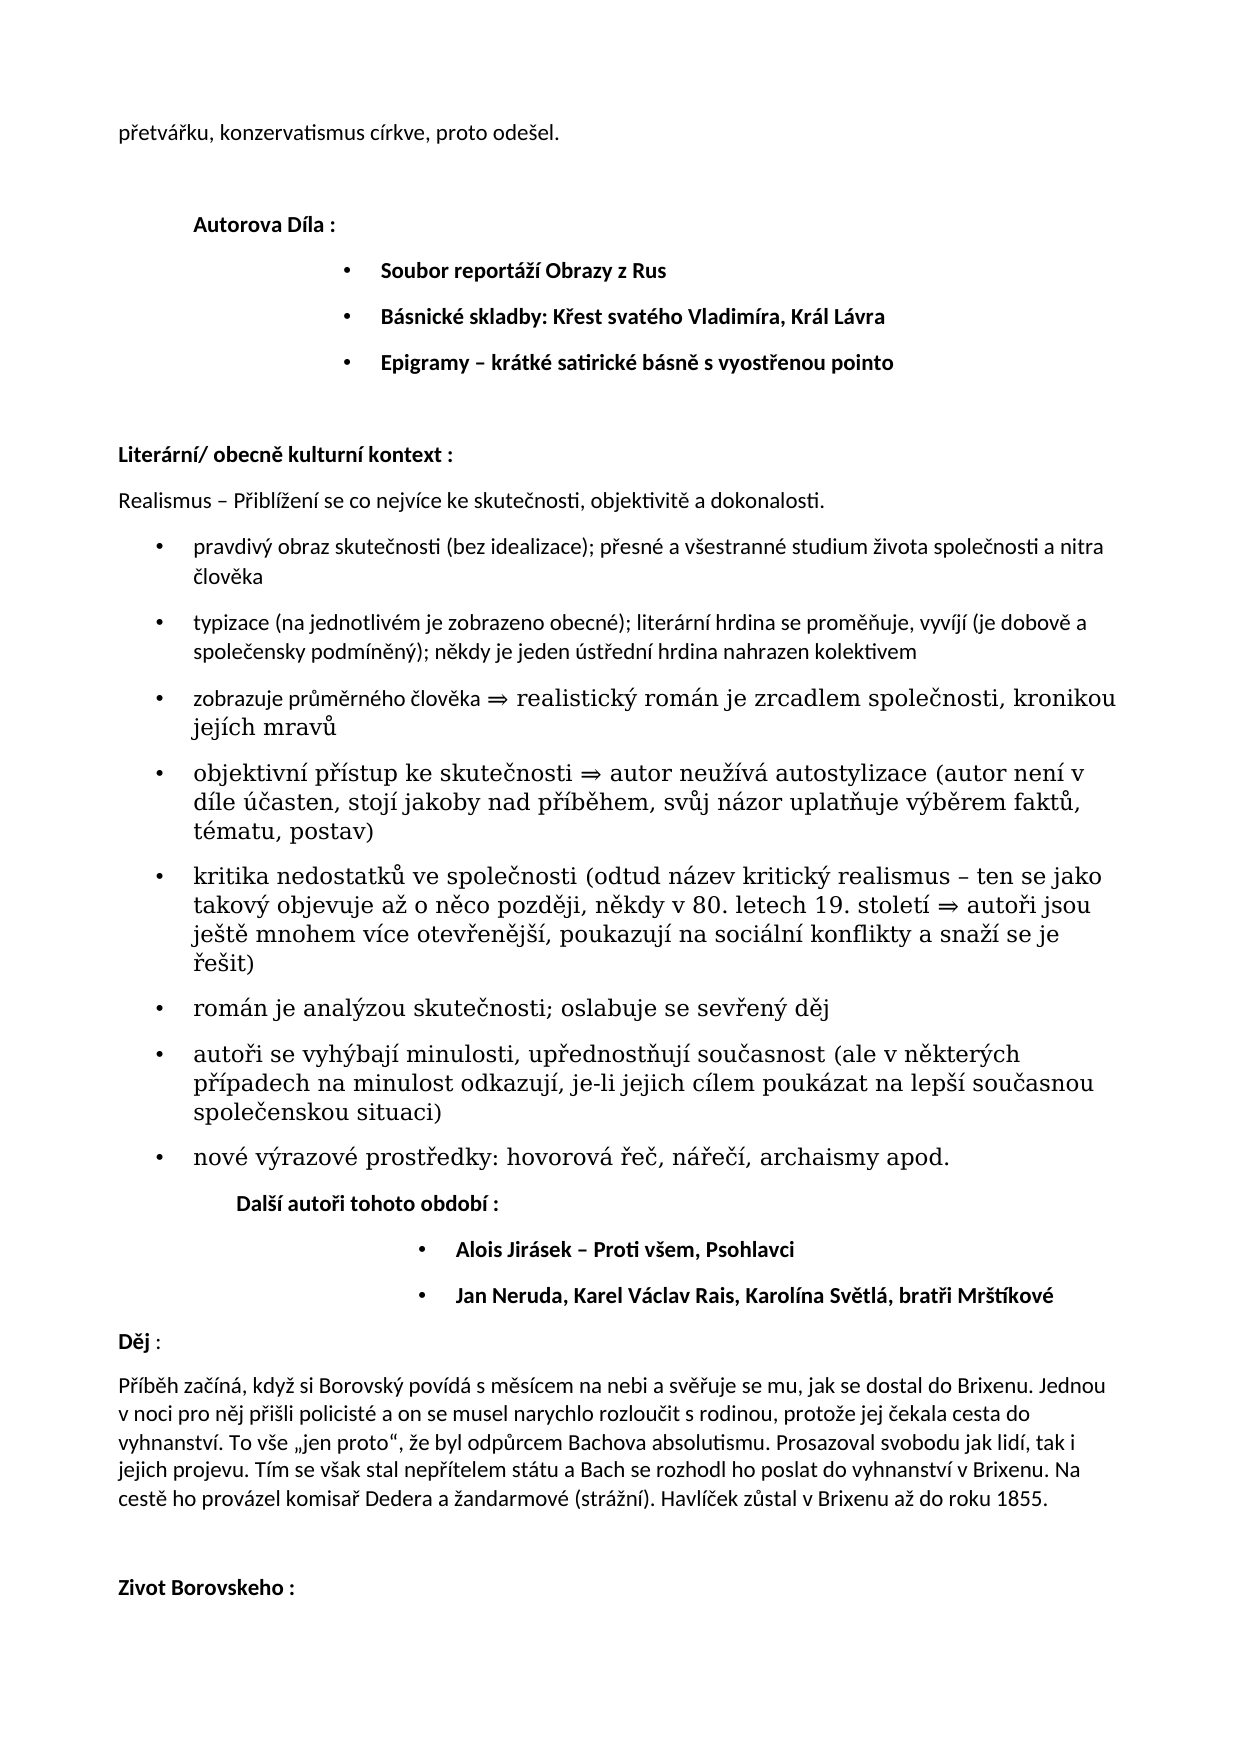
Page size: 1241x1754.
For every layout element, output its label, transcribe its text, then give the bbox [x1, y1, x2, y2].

list objektivní přístup ke skutečnosti ⇒ autor neužívá autostylizace (autor není v díle účasten, stojí jakoby nad příběhem, svůj názor uplatňuje výběrem faktů, tématu, postav) [156, 759, 1122, 844]
list Epigramy – krátké satirické básně s vyostřenou pointo [343, 348, 1122, 376]
list zobrazuje průměrného člověka ⇒ realistický román je zrcadlem společnosti, kronikou jejích mravů [156, 683, 1122, 741]
text Realismus – Přiblížení se co nejvíce ke skutečnosti, objektivitě a dokonalosti. [118, 486, 1122, 514]
text Děj : [118, 1327, 1122, 1355]
list pravdivý obraz skutečnosti (bez idealizace); přesné a všestranné studium života společnosti a nitra člověka [156, 532, 1122, 590]
text Literární/ obecně kulturní kontext : [118, 440, 1122, 468]
text Zivot Borovskeho : [118, 1573, 1122, 1601]
list nové výrazové prostředky: hovorová řeč, nářečí, archaismy apod. [156, 1143, 1122, 1171]
list Soubor reportáží Obrazy z Rus [343, 256, 1122, 284]
list Alois Jirásek – Proti všem, Psohlavci [418, 1235, 1122, 1263]
list typizace (na jednotlivém je zobrazeno obecné); literární hrdina se proměňuje, vyvíjí (je dobově a společensky podmíněný); někdy je jeden ústřední hrdina nahrazen kolektivem [156, 608, 1122, 665]
text Další autoři tohoto období : [118, 1189, 1122, 1217]
text Příběh začíná, když si Borovský povídá s měsícem na nebi a svěřuje se mu, jak se dostal do Brixenu. Jednou v noci pro něj přišli policisté a on se musel narychlo rozloučit s rodinou, protože jej čekala cesta do vyhnanství. To vše „jen proto“, že byl odpůrcem Bachova absolutismu. Prosazoval svobodu jak lidí, tak i jejich projevu. Tím se však stal nepřítelem státu a Bach se rozhodl ho poslat do vyhnanství v Brixenu. Na cestě ho provázel komisař Dedera a žandarmové (strážní). Havlíček zůstal v Brixenu až do roku 1855. [118, 1372, 1122, 1512]
list kritika nedostatků ve společnosti (odtud název kritický realismus – ten se jako takový objevuje až o něco později, někdy v 80. letech 19. století ⇒ autoři jsou ještě mnohem více otevřenější, poukazují na sociální konflikty a snaží se je řešit) [156, 862, 1122, 976]
list Jan Neruda, Karel Václav Rais, Karolína Světlá, bratři Mrštíkové [418, 1281, 1122, 1309]
list autoři se vyhýbají minulosti, upřednostňují současnost (ale v některých případech na minulost odkazují, je-li jejich cílem poukázat na lepší současnou společenskou situaci) [156, 1040, 1122, 1125]
text přetvářku, konzervatismus církve, proto odešel. [118, 118, 1122, 146]
list Básnické skladby: Křest svatého Vladimíra, Král Lávra [343, 302, 1122, 330]
text Autorova Díla : [193, 210, 1122, 238]
list román je analýzou skutečnosti; oslabuje se sevřený děj [156, 994, 1122, 1022]
